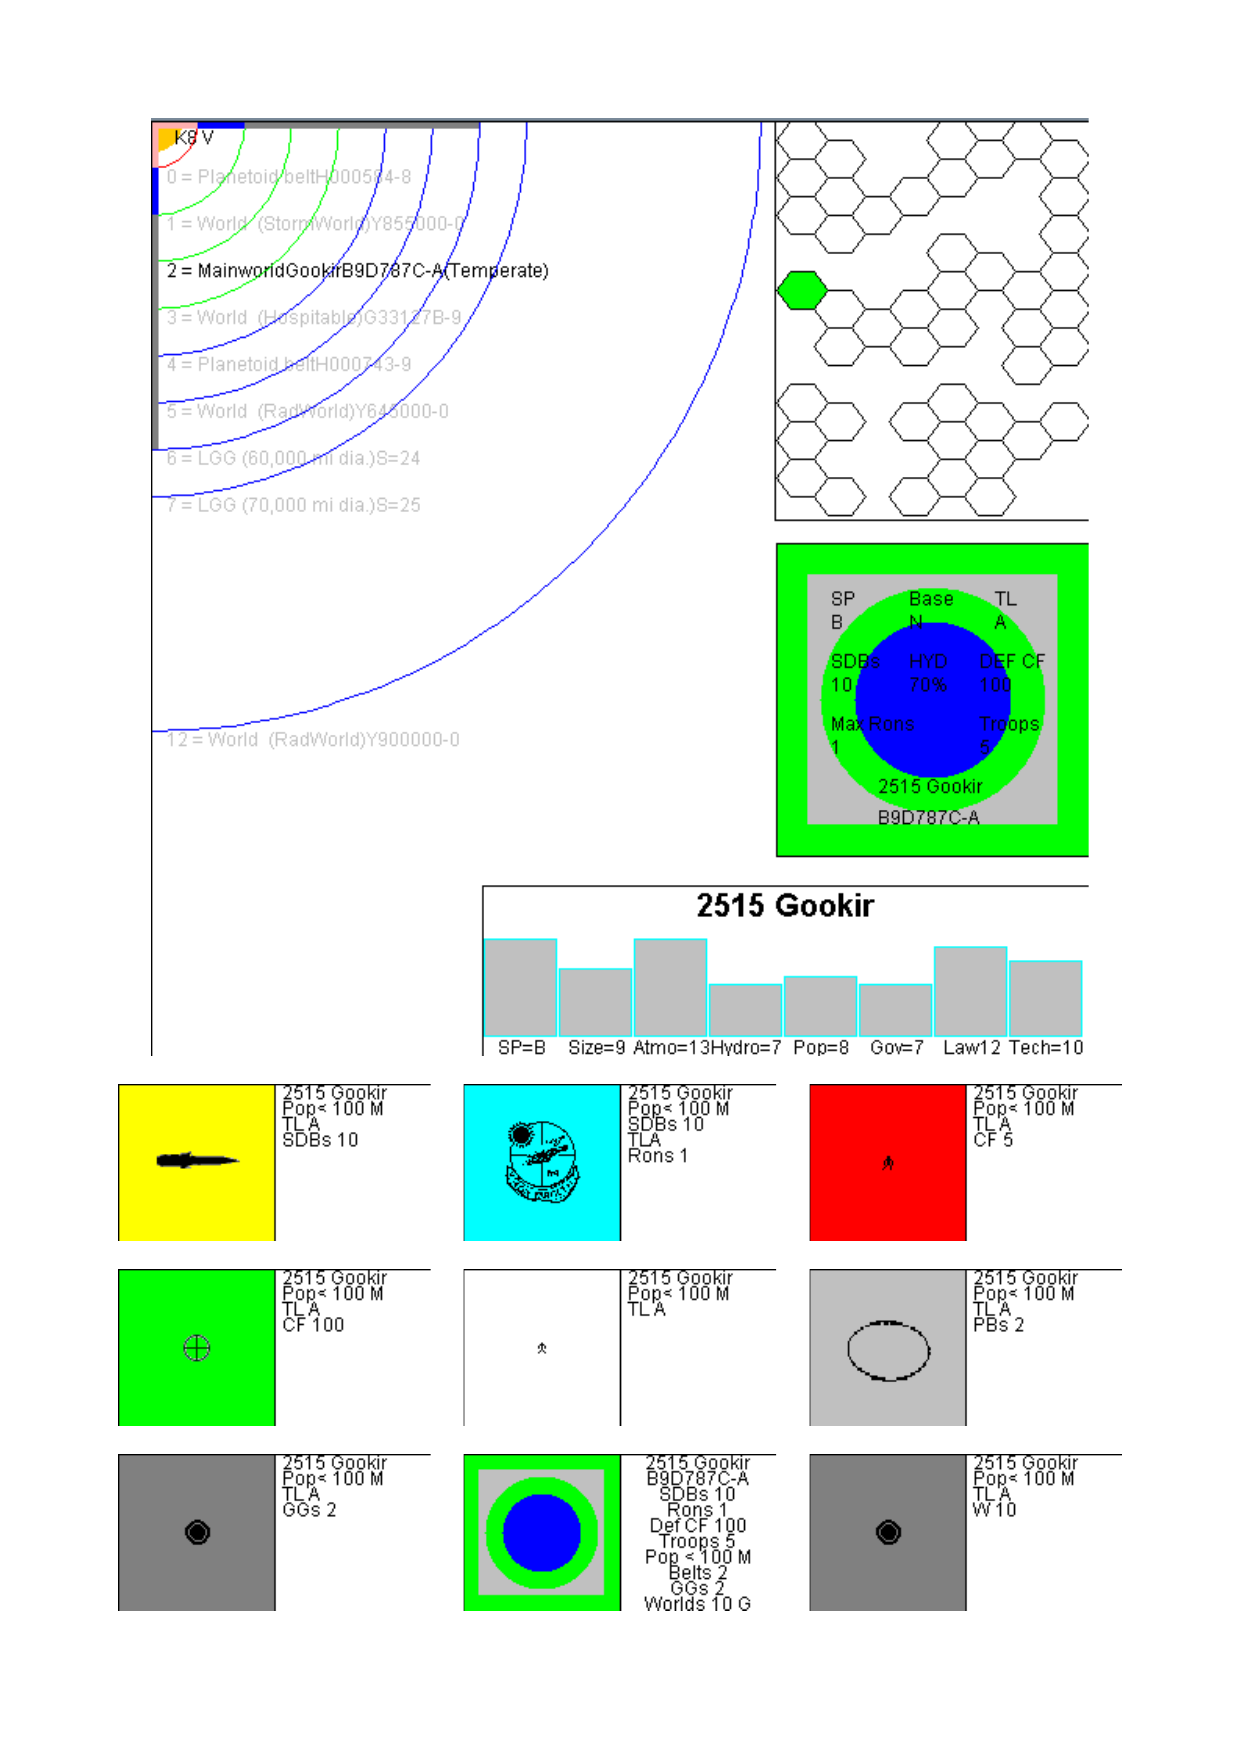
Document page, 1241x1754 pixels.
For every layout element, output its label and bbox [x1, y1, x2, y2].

picture [809, 1454, 1122, 1611]
picture [463, 1084, 777, 1241]
picture [809, 1269, 1122, 1426]
picture [151, 118, 1089, 1056]
picture [463, 1454, 777, 1611]
picture [463, 1269, 777, 1426]
picture [118, 1084, 431, 1241]
picture [118, 1269, 431, 1426]
picture [809, 1084, 1122, 1241]
picture [118, 1454, 431, 1611]
